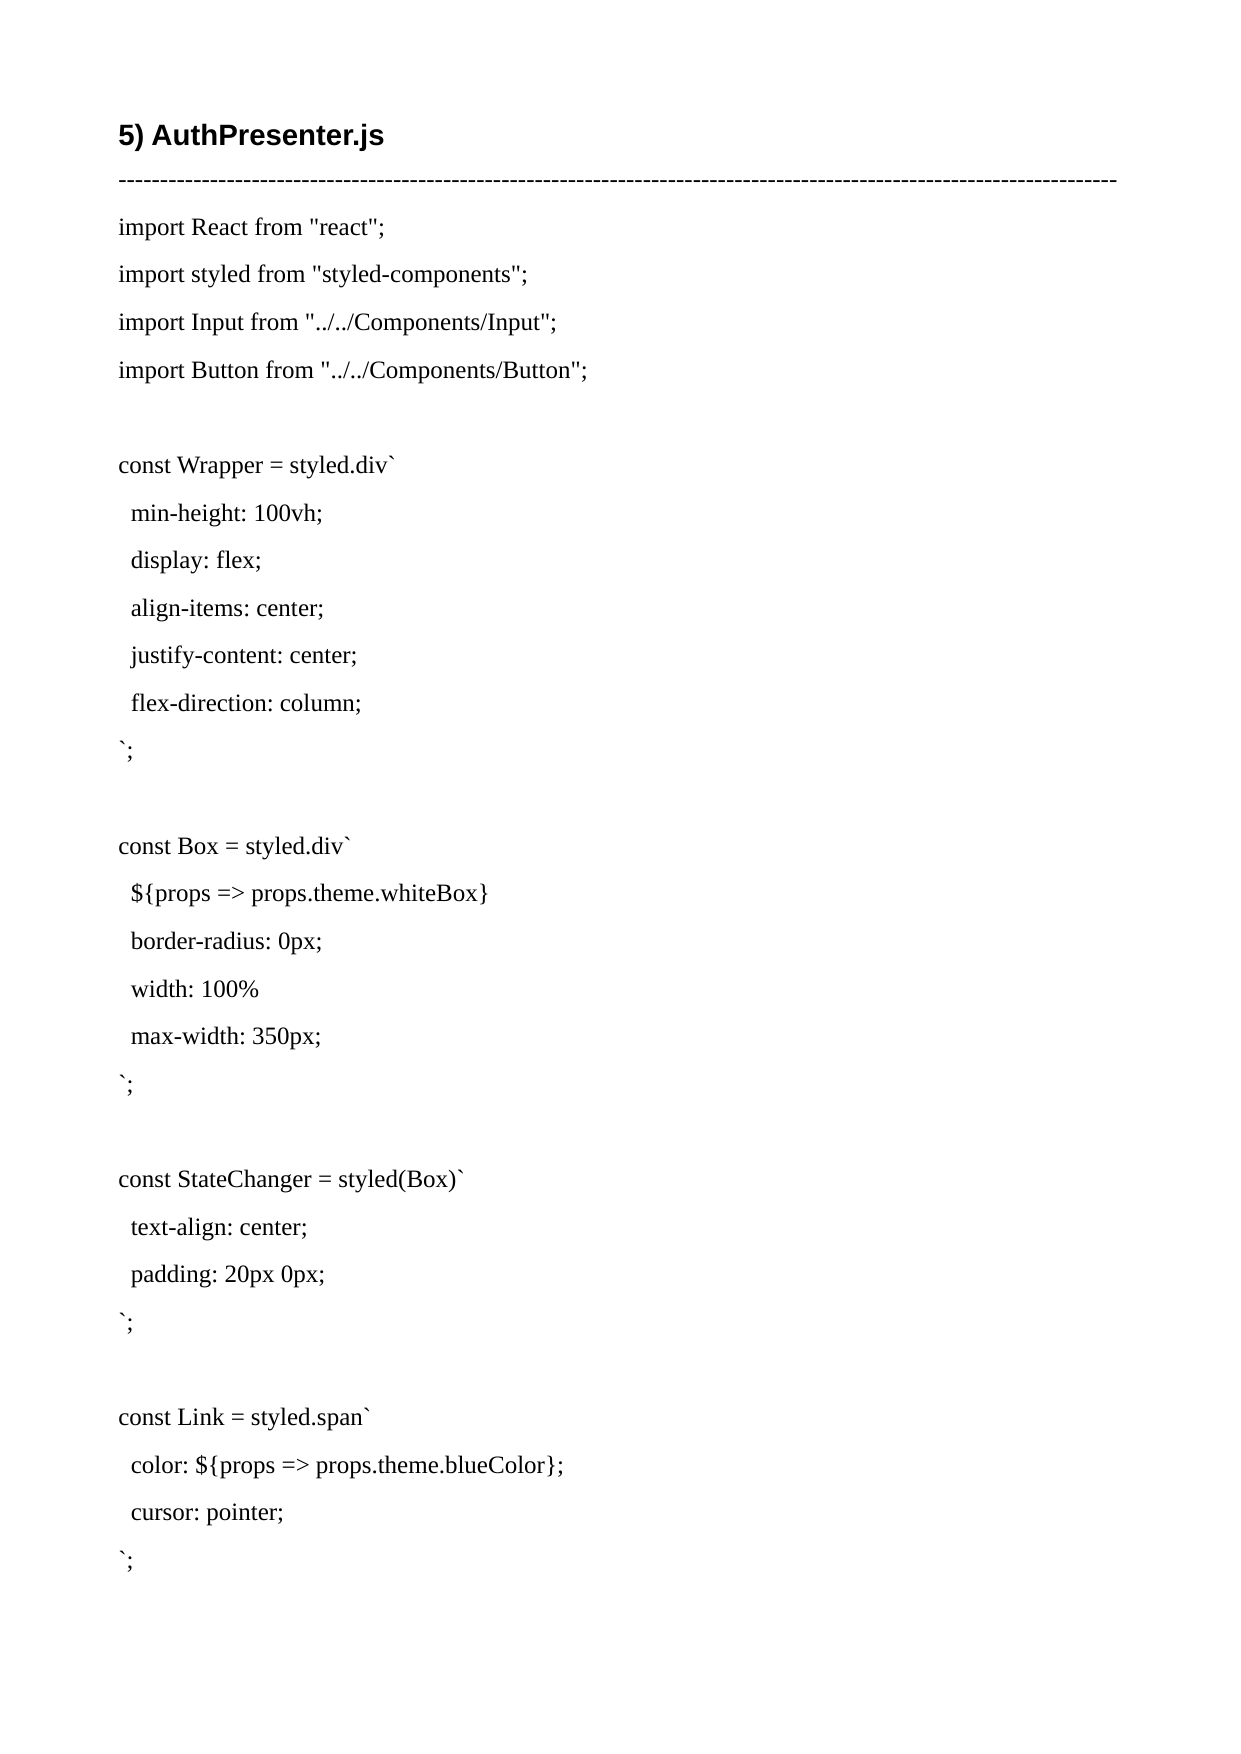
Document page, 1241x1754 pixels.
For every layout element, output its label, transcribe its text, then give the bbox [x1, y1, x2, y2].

text `; [118, 736, 1122, 764]
text min-height: 100vh; [118, 498, 1122, 526]
text border-radius: 0px; [118, 926, 1122, 955]
text cursor: pointer; [118, 1497, 1122, 1526]
text import Input from "../../Components/Input"; [118, 307, 1122, 336]
text display: flex; [118, 545, 1122, 574]
text padding: 20px 0px; [118, 1259, 1122, 1288]
text `; [118, 1307, 1122, 1336]
text `; [118, 1069, 1122, 1098]
text max-width: 350px; [118, 1021, 1122, 1050]
text color: ${props => props.theme.blueColor}; [118, 1450, 1122, 1478]
text const Box = styled.div` [118, 831, 1122, 859]
text ------------------------------------------------------------------------------------------------------------------------ [118, 164, 1122, 193]
text justify-content: center; [118, 640, 1122, 669]
text ${props => props.theme.whiteBox} [118, 878, 1122, 907]
text align-items: center; [118, 593, 1122, 622]
text import React from "react"; [118, 212, 1122, 241]
subtitle 5) AuthPresenter.js [118, 118, 1122, 152]
text const StateChanger = styled(Box)` [118, 1164, 1122, 1193]
text width: 100% [118, 974, 1122, 1002]
text flex-direction: column; [118, 688, 1122, 717]
text const Link = styled.span` [118, 1402, 1122, 1431]
text const Wrapper = styled.div` [118, 450, 1122, 479]
text import styled from "styled-components"; [118, 259, 1122, 288]
text text-align: center; [118, 1212, 1122, 1240]
text import Button from "../../Components/Button"; [118, 355, 1122, 383]
text `; [118, 1545, 1122, 1574]
